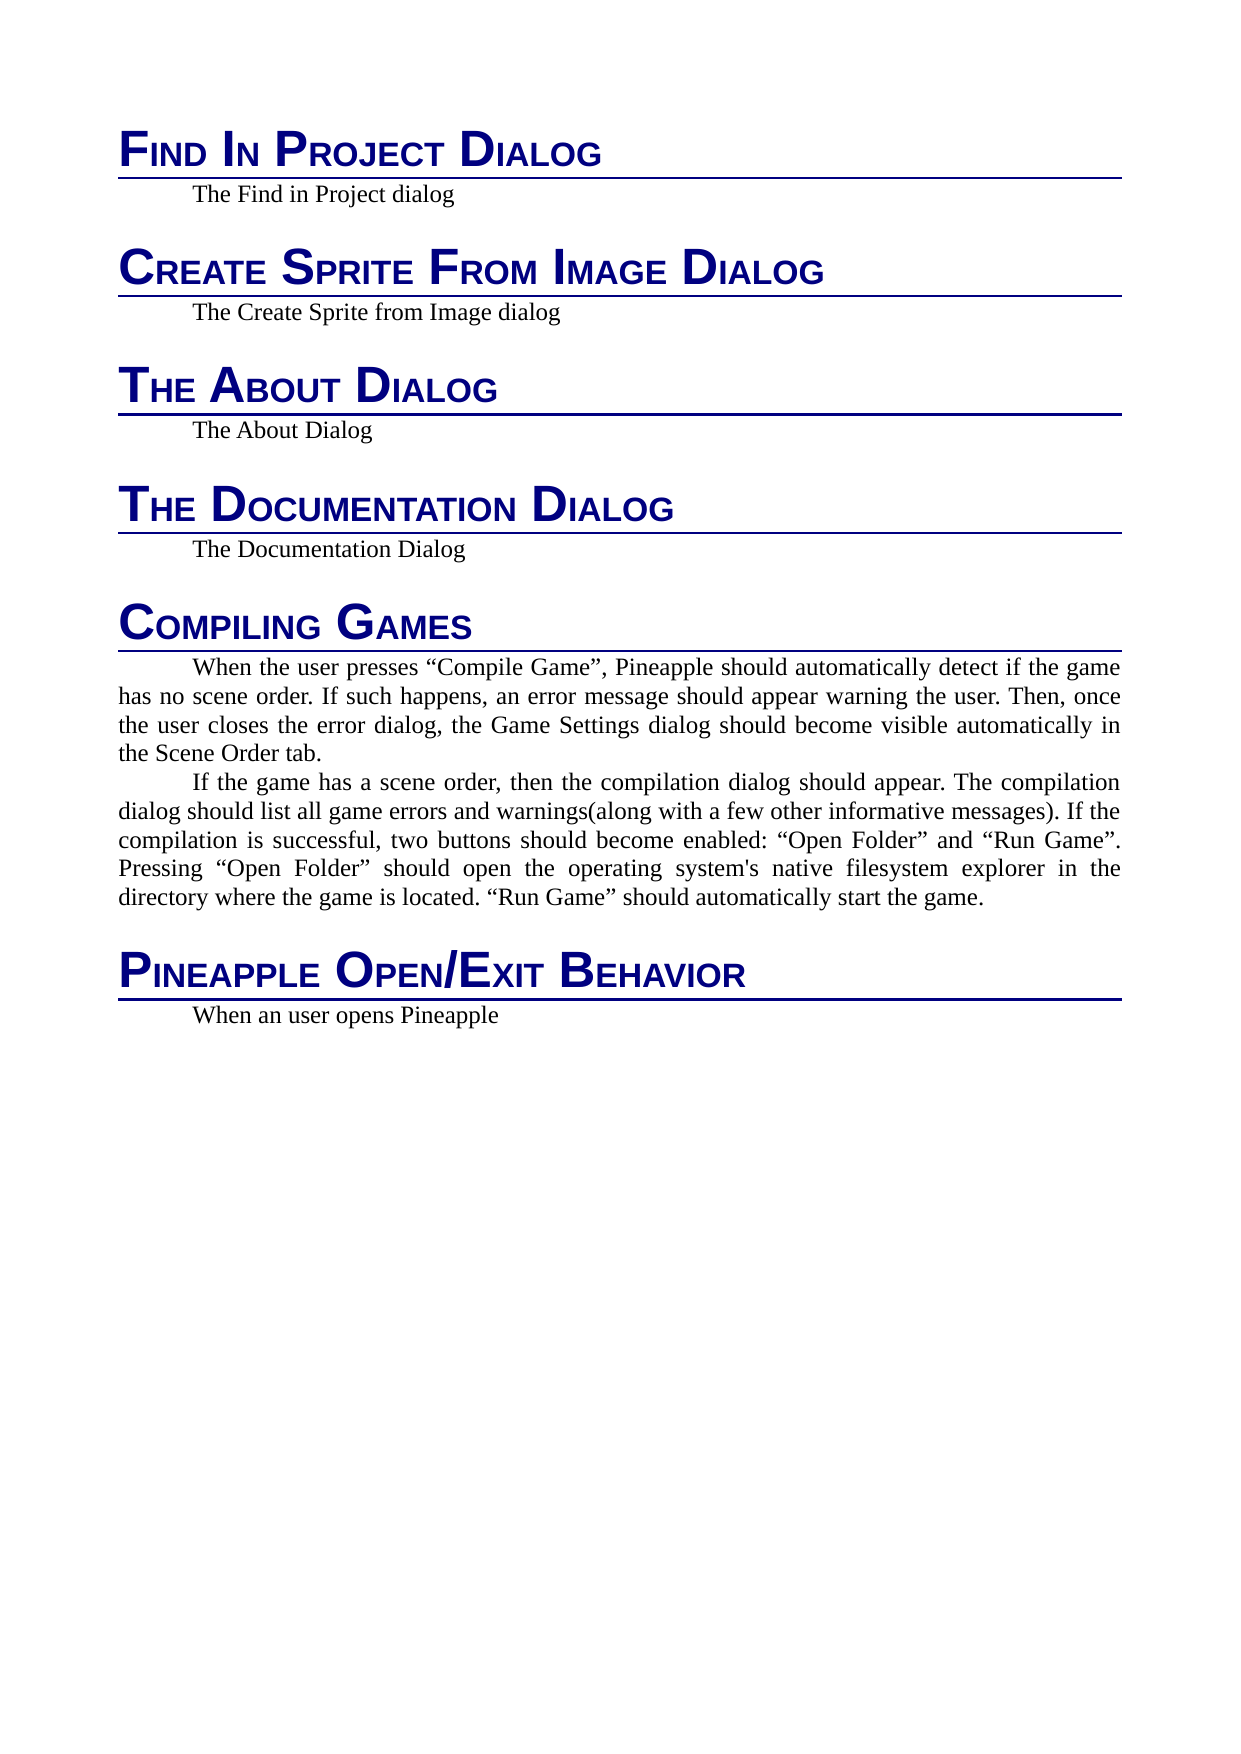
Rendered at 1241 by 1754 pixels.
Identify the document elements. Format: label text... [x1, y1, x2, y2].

text When an user opens Pineapple [118, 1001, 1122, 1029]
text If the game has a scene order, then the compilation dialog should appear. The compilation dialog should list all game errors and warnings(along with a few other informative messages). If the compilation is successful, two buttons should become enabled: “Open Folder” and “Run Game”. Pressing “Open Folder” should open the operating system's native filesystem explorer in the directory where the game is located. “Run Game” should automatically start the game. [118, 767, 1122, 911]
subtitle The About Dialog [118, 355, 1122, 413]
text When the user presses “Compile Game”, Pineapple should automatically detect if the game has no scene order. If such happens, an error message should appear warning the user. Then, once the user closes the error dialog, the Game Settings dialog should become visible automatically in the Scene Order tab. [118, 652, 1122, 767]
text The Documentation Dialog [118, 534, 1122, 563]
text The Find in Project dialog [118, 179, 1122, 208]
subtitle Pineapple Open/Exit Behavior [118, 940, 1122, 998]
text The Create Sprite from Image dialog [118, 297, 1122, 326]
subtitle Compiling Games [118, 591, 1122, 650]
subtitle The Documentation Dialog [118, 473, 1122, 532]
text The About Dialog [118, 416, 1122, 444]
subtitle Create Sprite From Image Dialog [118, 236, 1122, 295]
subtitle Find In Project Dialog [118, 118, 1122, 177]
